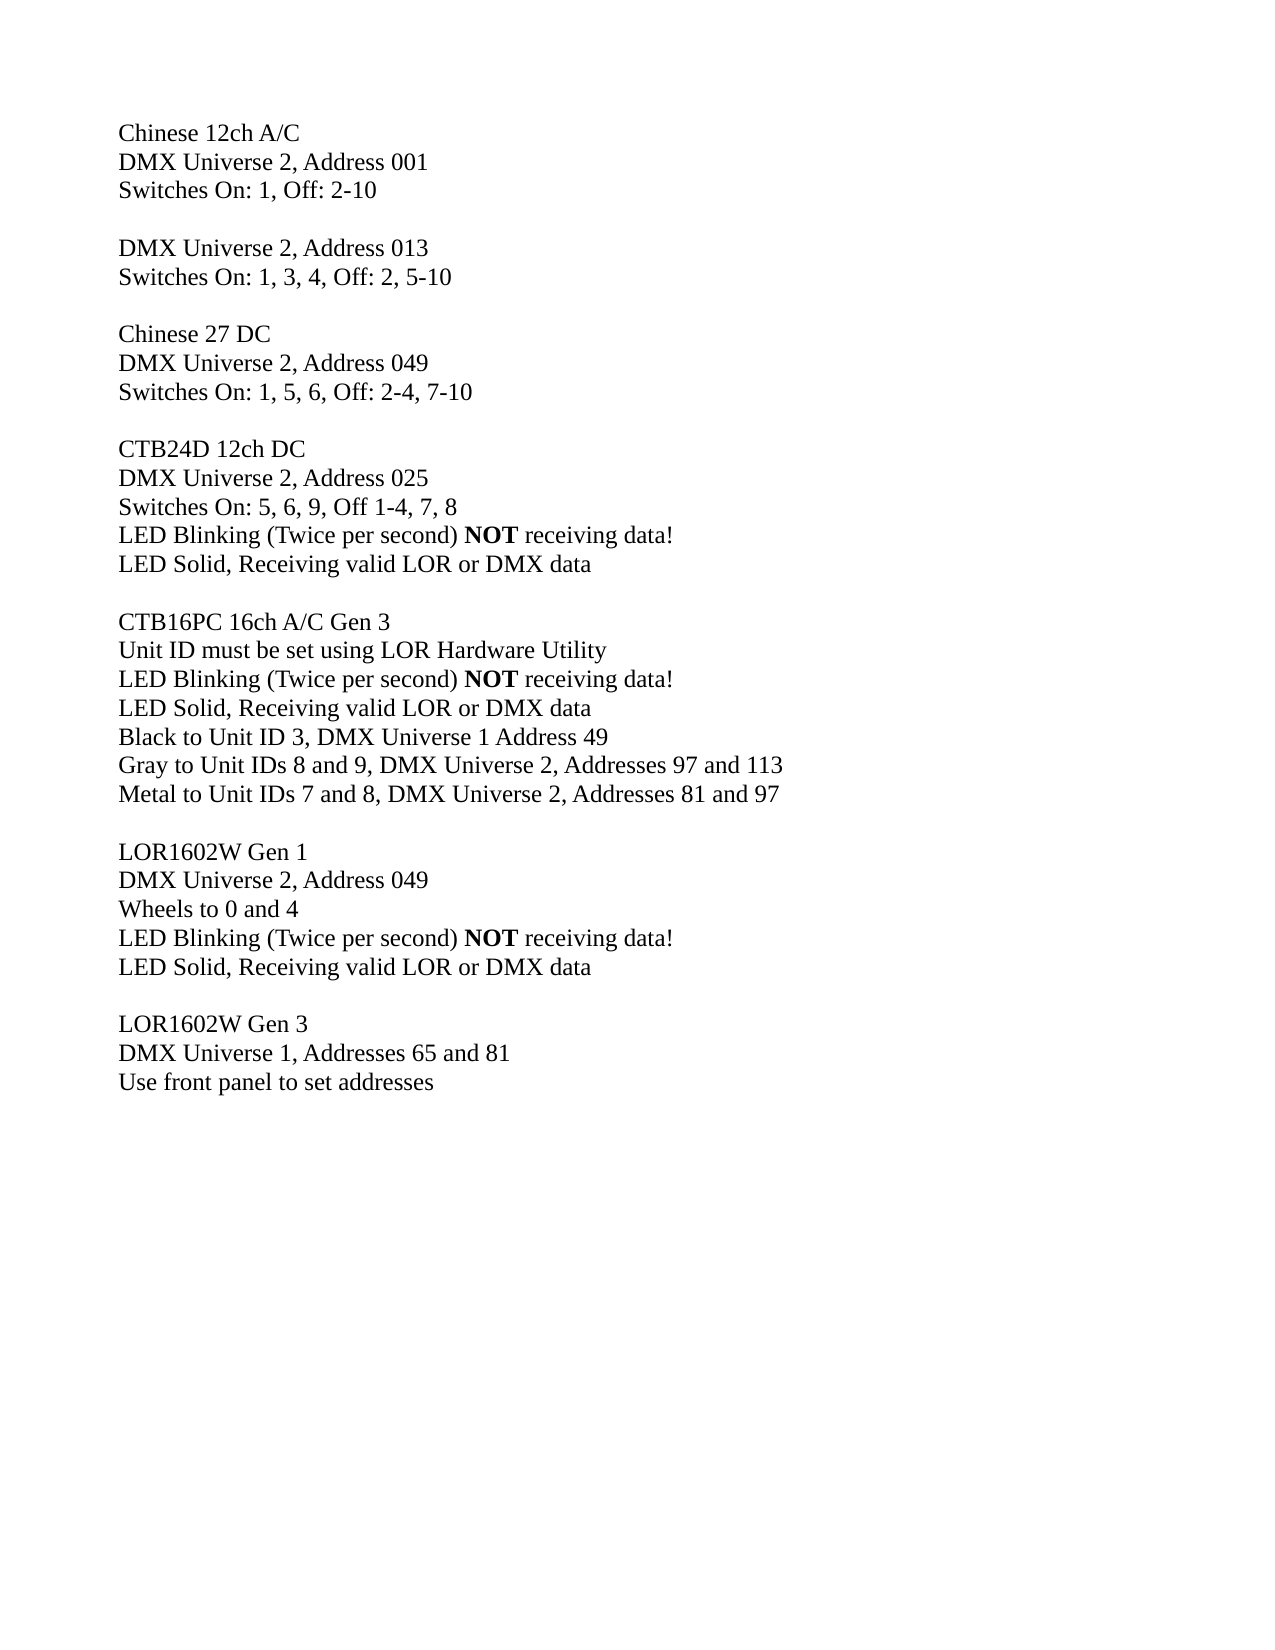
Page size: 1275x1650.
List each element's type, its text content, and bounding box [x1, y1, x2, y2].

text DMX Universe 2, Address 013 [118, 233, 1157, 262]
text DMX Universe 2, Address 049 [118, 348, 1157, 377]
text DMX Universe 2, Address 025 [118, 463, 1157, 492]
text LED Blinking (Twice per second) NOT receiving data! [118, 923, 1157, 952]
text LOR1602W Gen 1 [118, 837, 1157, 866]
text Wheels to 0 and 4 [118, 894, 1157, 923]
text Chinese 27 DC [118, 319, 1157, 348]
text Unit ID must be set using LOR Hardware Utility [118, 636, 1157, 664]
text LED Blinking (Twice per second) NOT receiving data! [118, 664, 1157, 693]
text DMX Universe 2, Address 049 [118, 866, 1157, 894]
text CTB16PC 16ch A/C Gen 3 [118, 607, 1157, 636]
text LED Blinking (Twice per second) NOT receiving data! [118, 521, 1157, 549]
text CTB24D 12ch DC [118, 434, 1157, 463]
text Switches On: 5, 6, 9, Off 1-4, 7, 8 [118, 492, 1157, 521]
text Switches On: 1, 5, 6, Off: 2-4, 7-10 [118, 377, 1157, 406]
text Chinese 12ch A/C [118, 118, 1157, 147]
text LED Solid, Receiving valid LOR or DMX data [118, 693, 1157, 722]
text LOR1602W Gen 3 [118, 1009, 1157, 1038]
text DMX Universe 1, Addresses 65 and 81 [118, 1038, 1157, 1067]
text LED Solid, Receiving valid LOR or DMX data [118, 952, 1157, 981]
text Gray to Unit IDs 8 and 9, DMX Universe 2, Addresses 97 and 113 [118, 751, 1157, 779]
text Use front panel to set addresses [118, 1067, 1157, 1096]
text Black to Unit ID 3, DMX Universe 1 Address 49 [118, 722, 1157, 751]
text Switches On: 1, 3, 4, Off: 2, 5-10 [118, 262, 1157, 291]
text Metal to Unit IDs 7 and 8, DMX Universe 2, Addresses 81 and 97 [118, 779, 1157, 808]
text DMX Universe 2, Address 001 [118, 147, 1157, 176]
text LED Solid, Receiving valid LOR or DMX data [118, 549, 1157, 578]
text Switches On: 1, Off: 2-10 [118, 176, 1157, 204]
